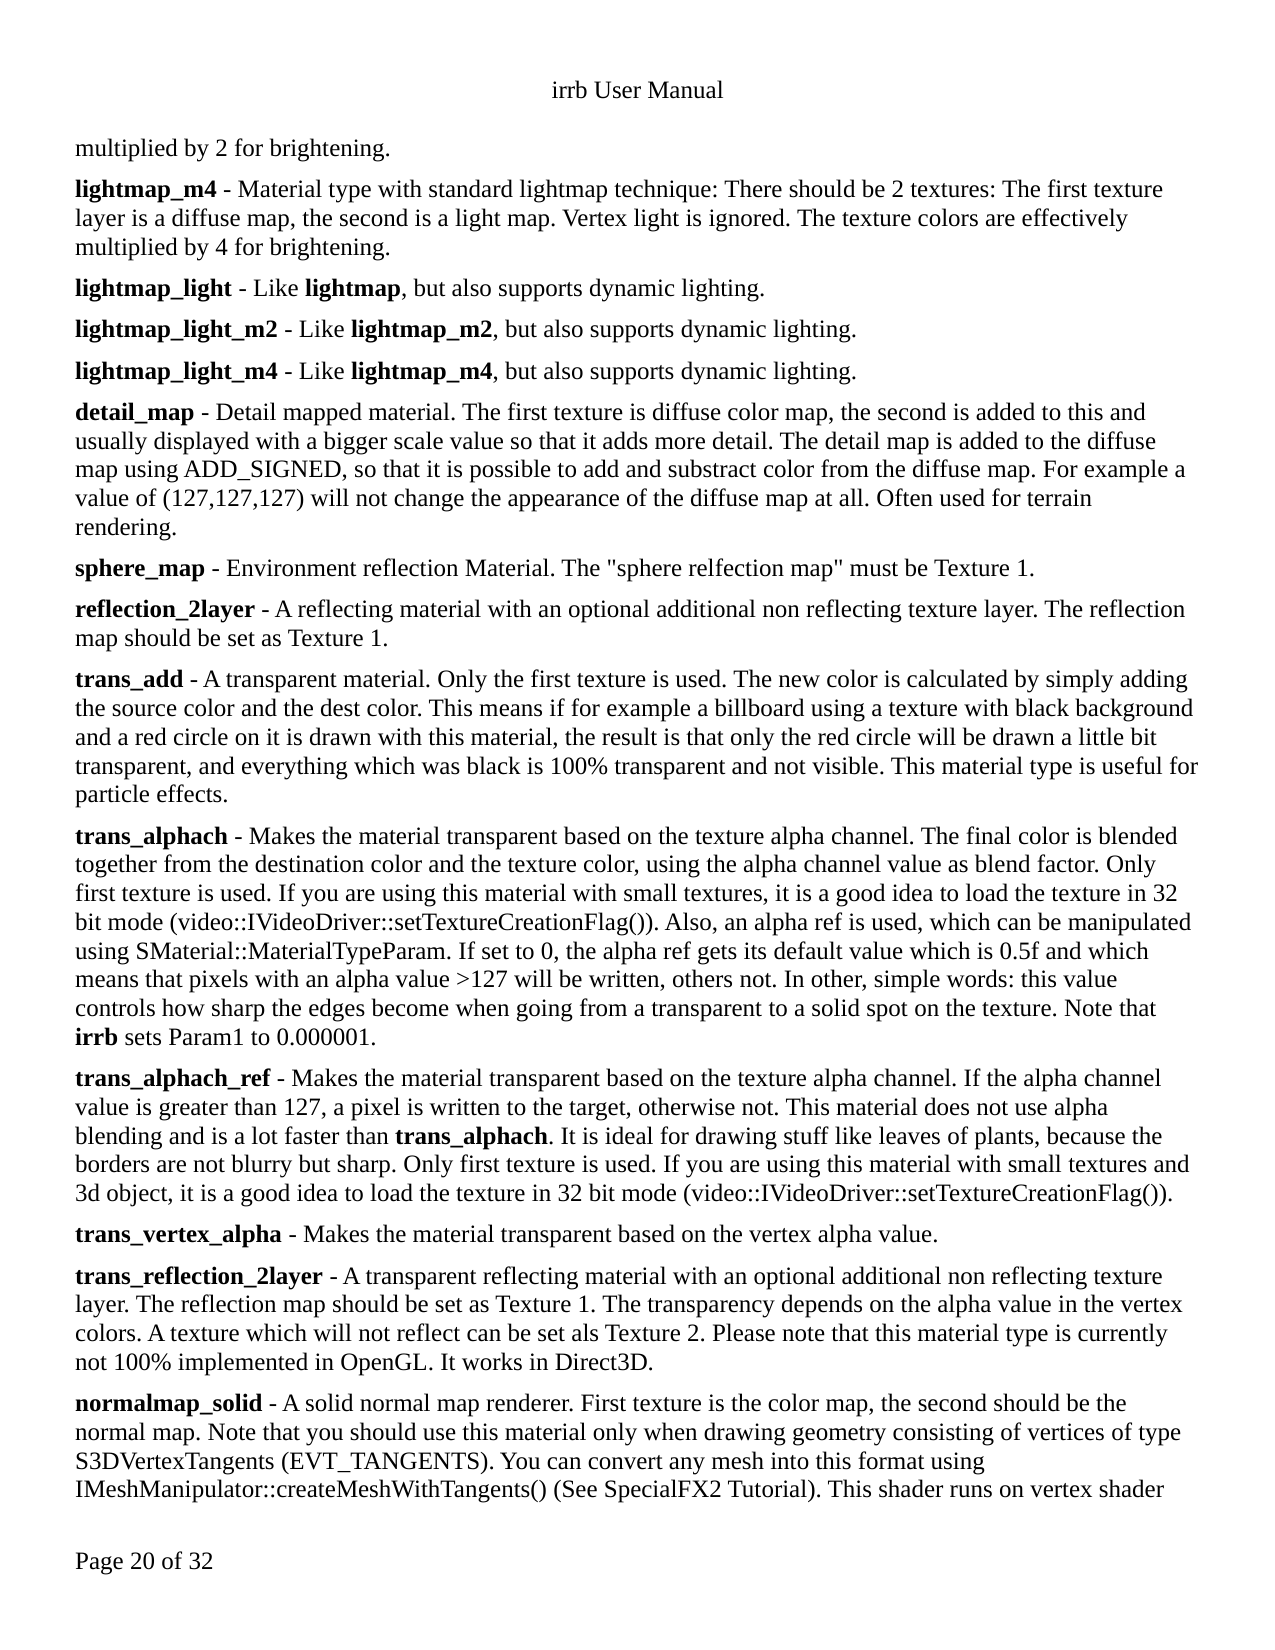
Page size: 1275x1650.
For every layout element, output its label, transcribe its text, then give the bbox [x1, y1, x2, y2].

text lightmap_light_m4 - Like lightmap_m4, but also supports dynamic lighting. [75, 356, 1200, 384]
text lightmap_m4 - Material type with standard lightmap technique: There should be 2 textures: The first texture layer is a diffuse map, the second is a light map. Vertex light is ignored. The texture colors are effectively multiplied by 4 for brightening. [75, 174, 1200, 261]
text detail_map - Detail mapped material. The first texture is diffuse color map, the second is added to this and usually displayed with a bigger scale value so that it adds more detail. The detail map is added to the diffuse map using ADD_SIGNED, so that it is possible to add and substract color from the diffuse map. For example a value of (127,127,127) will not change the appearance of the diffuse map at all. Often used for terrain rendering. [75, 397, 1200, 541]
text lightmap_light_m2 - Like lightmap_m2, but also supports dynamic lighting. [75, 314, 1200, 343]
text trans_add - A transparent material. Only the first texture is used. The new color is calculated by simply adding the source color and the dest color. This means if for example a billboard using a texture with black background and a red circle on it is drawn with this material, the result is that only the red circle will be drawn a little bit transparent, and everything which was black is 100% transparent and not visible. This material type is useful for particle effects. [75, 664, 1200, 808]
text trans_reflection_2layer - A transparent reflecting material with an optional additional non reflecting texture layer. The reflection map should be set as Texture 1. The transparency depends on the alpha value in the vertex colors. A texture which will not reflect can be set als Texture 2. Please note that this material type is currently not 100% implemented in OpenGL. It works in Direct3D. [75, 1261, 1200, 1376]
text sphere_map - Environment reflection Material. The "sphere relfection map" must be Texture 1. [75, 553, 1200, 582]
text trans_vertex_alpha - Makes the material transparent based on the vertex alpha value. [75, 1219, 1200, 1248]
text trans_alphach_ref - Makes the material transparent based on the texture alpha channel. If the alpha channel value is greater than 127, a pixel is written to the target, otherwise not. This material does not use alpha blending and is a lot faster than trans_alphach. It is ideal for drawing stuff like leaves of plants, because the borders are not blurry but sharp. Only first texture is used. If you are using this material with small textures and 3d object, it is a good idea to load the texture in 32 bit mode (video::IVideoDriver::setTextureCreationFlag()). [75, 1063, 1200, 1207]
text lightmap_light - Like lightmap, but also supports dynamic lighting. [75, 273, 1200, 302]
text trans_alphach - Makes the material transparent based on the texture alpha channel. The final color is blended together from the destination color and the texture color, using the alpha channel value as blend factor. Only first texture is used. If you are using this material with small textures, it is a good idea to load the texture in 32 bit mode (video::IVideoDriver::setTextureCreationFlag()). Also, an alpha ref is used, which can be manipulated using SMaterial::MaterialTypeParam. If set to 0, the alpha ref gets its default value which is 0.5f and which means that pixels with an alpha value >127 will be written, others not. In other, simple words: this value controls how sharp the edges become when going from a transparent to a solid spot on the texture. Note that irrb sets Param1 to 0.000001. [75, 821, 1200, 1051]
text normalmap_solid - A solid normal map renderer. First texture is the color map, the second should be the normal map. Note that you should use this material only when drawing geometry consisting of vertices of type S3DVertexTangents (EVT_TANGENTS). You can convert any mesh into this format using IMeshManipulator::createMeshWithTangents() (See SpecialFX2 Tutorial). This shader runs on vertex shader [75, 1388, 1200, 1503]
text multiplied by 2 for brightening. [75, 133, 1200, 162]
text reflection_2layer - A reflecting material with an optional additional non reflecting texture layer. The reflection map should be set as Texture 1. [75, 594, 1200, 652]
